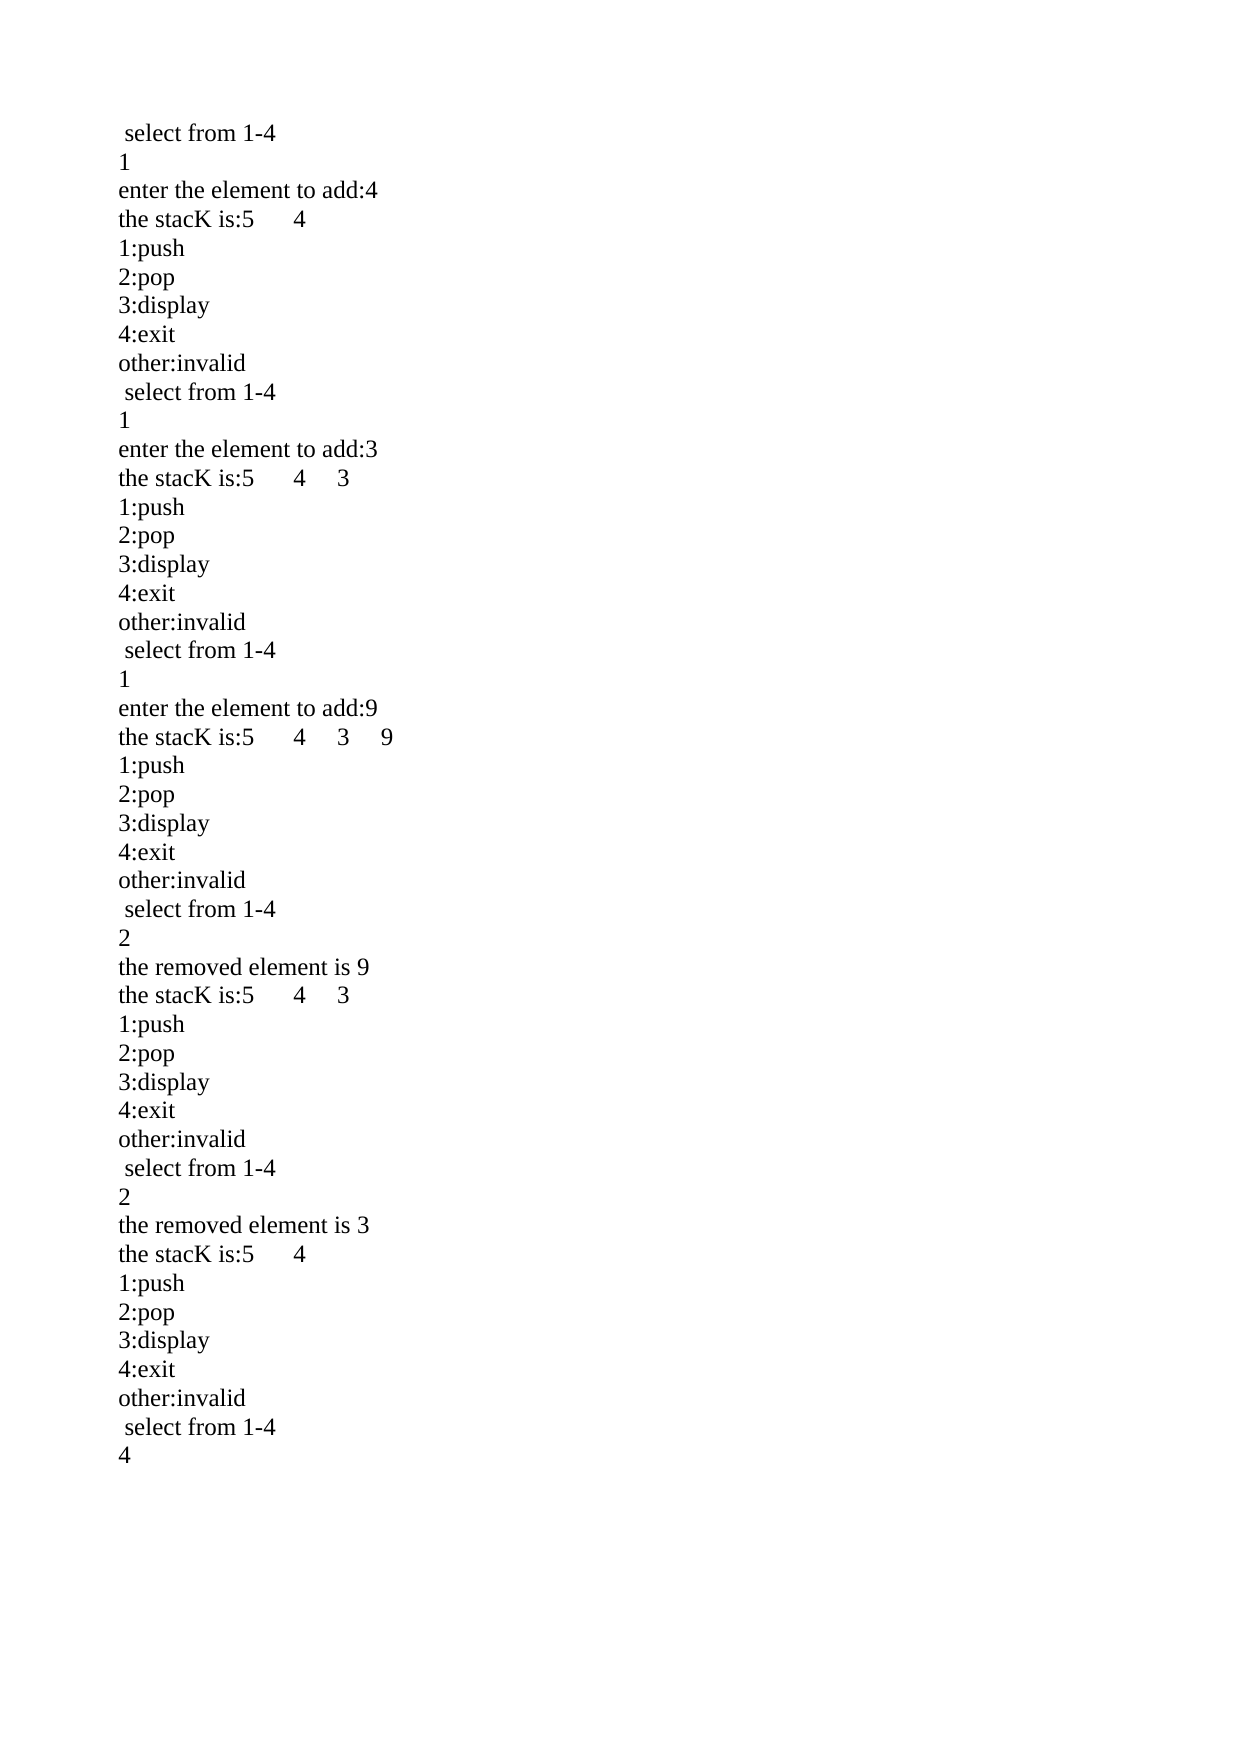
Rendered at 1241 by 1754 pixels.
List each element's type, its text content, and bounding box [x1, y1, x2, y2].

text 1:push [118, 233, 1122, 262]
text other:invalid [118, 607, 1122, 636]
text 2 [118, 1182, 1122, 1211]
text 3:display [118, 291, 1122, 319]
text the stacK is:5 4 [118, 1239, 1122, 1268]
text select from 1-4 [118, 377, 1122, 406]
text other:invalid [118, 866, 1122, 894]
text 1 [118, 147, 1122, 176]
text enter the element to add:4 [118, 176, 1122, 204]
text enter the element to add:3 [118, 434, 1122, 463]
text 1:push [118, 492, 1122, 521]
text select from 1-4 [118, 1153, 1122, 1182]
text 4 [118, 1441, 1122, 1469]
text select from 1-4 [118, 1412, 1122, 1441]
text 2 [118, 923, 1122, 952]
text 3:display [118, 1326, 1122, 1354]
text 3:display [118, 808, 1122, 837]
text 4:exit [118, 1096, 1122, 1124]
text other:invalid [118, 1124, 1122, 1153]
text 2:pop [118, 779, 1122, 808]
text 4:exit [118, 1354, 1122, 1383]
text 4:exit [118, 837, 1122, 866]
text the stacK is:5 4 [118, 204, 1122, 233]
text the removed element is 3 [118, 1211, 1122, 1239]
text enter the element to add:9 [118, 693, 1122, 722]
text other:invalid [118, 1383, 1122, 1412]
text select from 1-4 [118, 118, 1122, 147]
text 1:push [118, 1009, 1122, 1038]
text select from 1-4 [118, 636, 1122, 664]
text the removed element is 9 [118, 952, 1122, 981]
text 1 [118, 664, 1122, 693]
text the stacK is:5 4 3 9 [118, 722, 1122, 751]
text 1:push [118, 1268, 1122, 1297]
text select from 1-4 [118, 894, 1122, 923]
text 3:display [118, 549, 1122, 578]
text 2:pop [118, 1297, 1122, 1326]
text 1:push [118, 751, 1122, 779]
text 4:exit [118, 319, 1122, 348]
text other:invalid [118, 348, 1122, 377]
text 3:display [118, 1067, 1122, 1096]
text 2:pop [118, 521, 1122, 549]
text the stacK is:5 4 3 [118, 981, 1122, 1009]
text the stacK is:5 4 3 [118, 463, 1122, 492]
text 2:pop [118, 1038, 1122, 1067]
text 1 [118, 406, 1122, 434]
text 2:pop [118, 262, 1122, 291]
text 4:exit [118, 578, 1122, 607]
